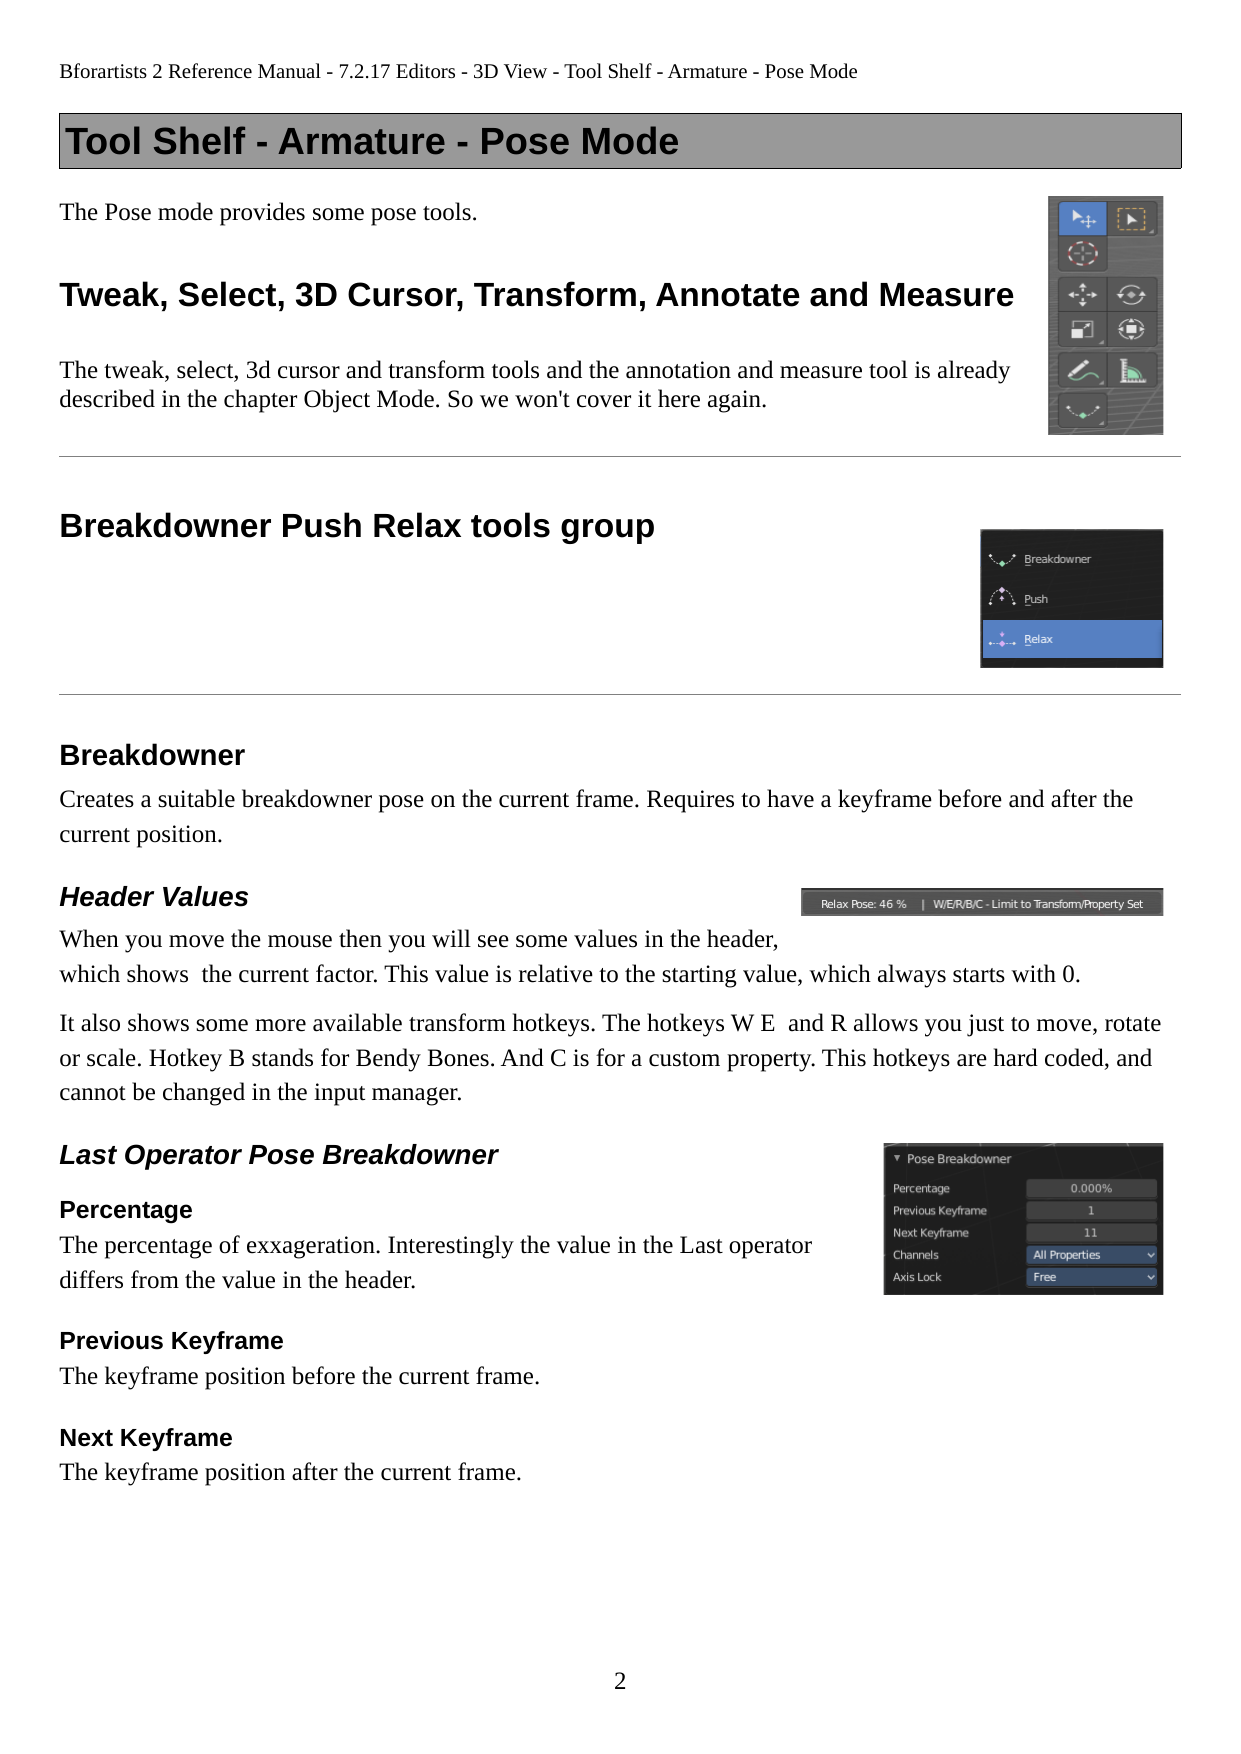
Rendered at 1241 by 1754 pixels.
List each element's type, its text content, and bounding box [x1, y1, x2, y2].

subtitle Header Values [59, 880, 1181, 912]
text When you move the mouse then you will see some values in the header, which shows the current factor. This value is relative to the starting value, which always starts with 0. [59, 924, 1181, 988]
subtitle Percentage [59, 1196, 883, 1224]
picture [980, 529, 1164, 668]
text The keyframe position before the current frame. [59, 1361, 1181, 1390]
text Creates a suitable breakdowner pose on the current frame. Requires to have a keyframe before and after the current position. [59, 784, 1181, 847]
subtitle Previous Keyframe [59, 1326, 1181, 1355]
text It also shows some more available transform hotkeys. The hotkeys W E and R allows you just to move, rotate or scale. Hotkey B stands for Bendy Bones. And C is for a custom property. This hotkeys are hard coded, and cannot be changed in the input manager. [59, 1008, 1181, 1106]
text The tweak, select, 3d cursor and transform tools and the annotation and measure tool is already described in the chapter Object Mode. So we won't cover it here again. [59, 355, 1048, 412]
picture [1048, 196, 1164, 435]
text The Pose mode provides some pose tools. [59, 197, 1048, 225]
subtitle Breakdowner [59, 738, 1181, 772]
table_header Tool Shelf - Armature - Pose Mode [60, 114, 1181, 168]
text The keyframe position after the current frame. [59, 1457, 1181, 1486]
subtitle Breakdowner Push Relax tools group [59, 506, 1181, 545]
picture [801, 888, 1164, 916]
subtitle Tweak, Select, 3D Cursor, Transform, Annotate and Measure [59, 275, 1048, 314]
picture [883, 1143, 1164, 1295]
subtitle Last Operator Pose Breakdowner [59, 1139, 1181, 1171]
subtitle [1164, 1196, 1181, 1224]
text The percentage of exxageration. Interestingly the value in the Last operator differs from the value in the header. [59, 1230, 883, 1293]
subtitle Next Keyframe [59, 1423, 1181, 1451]
